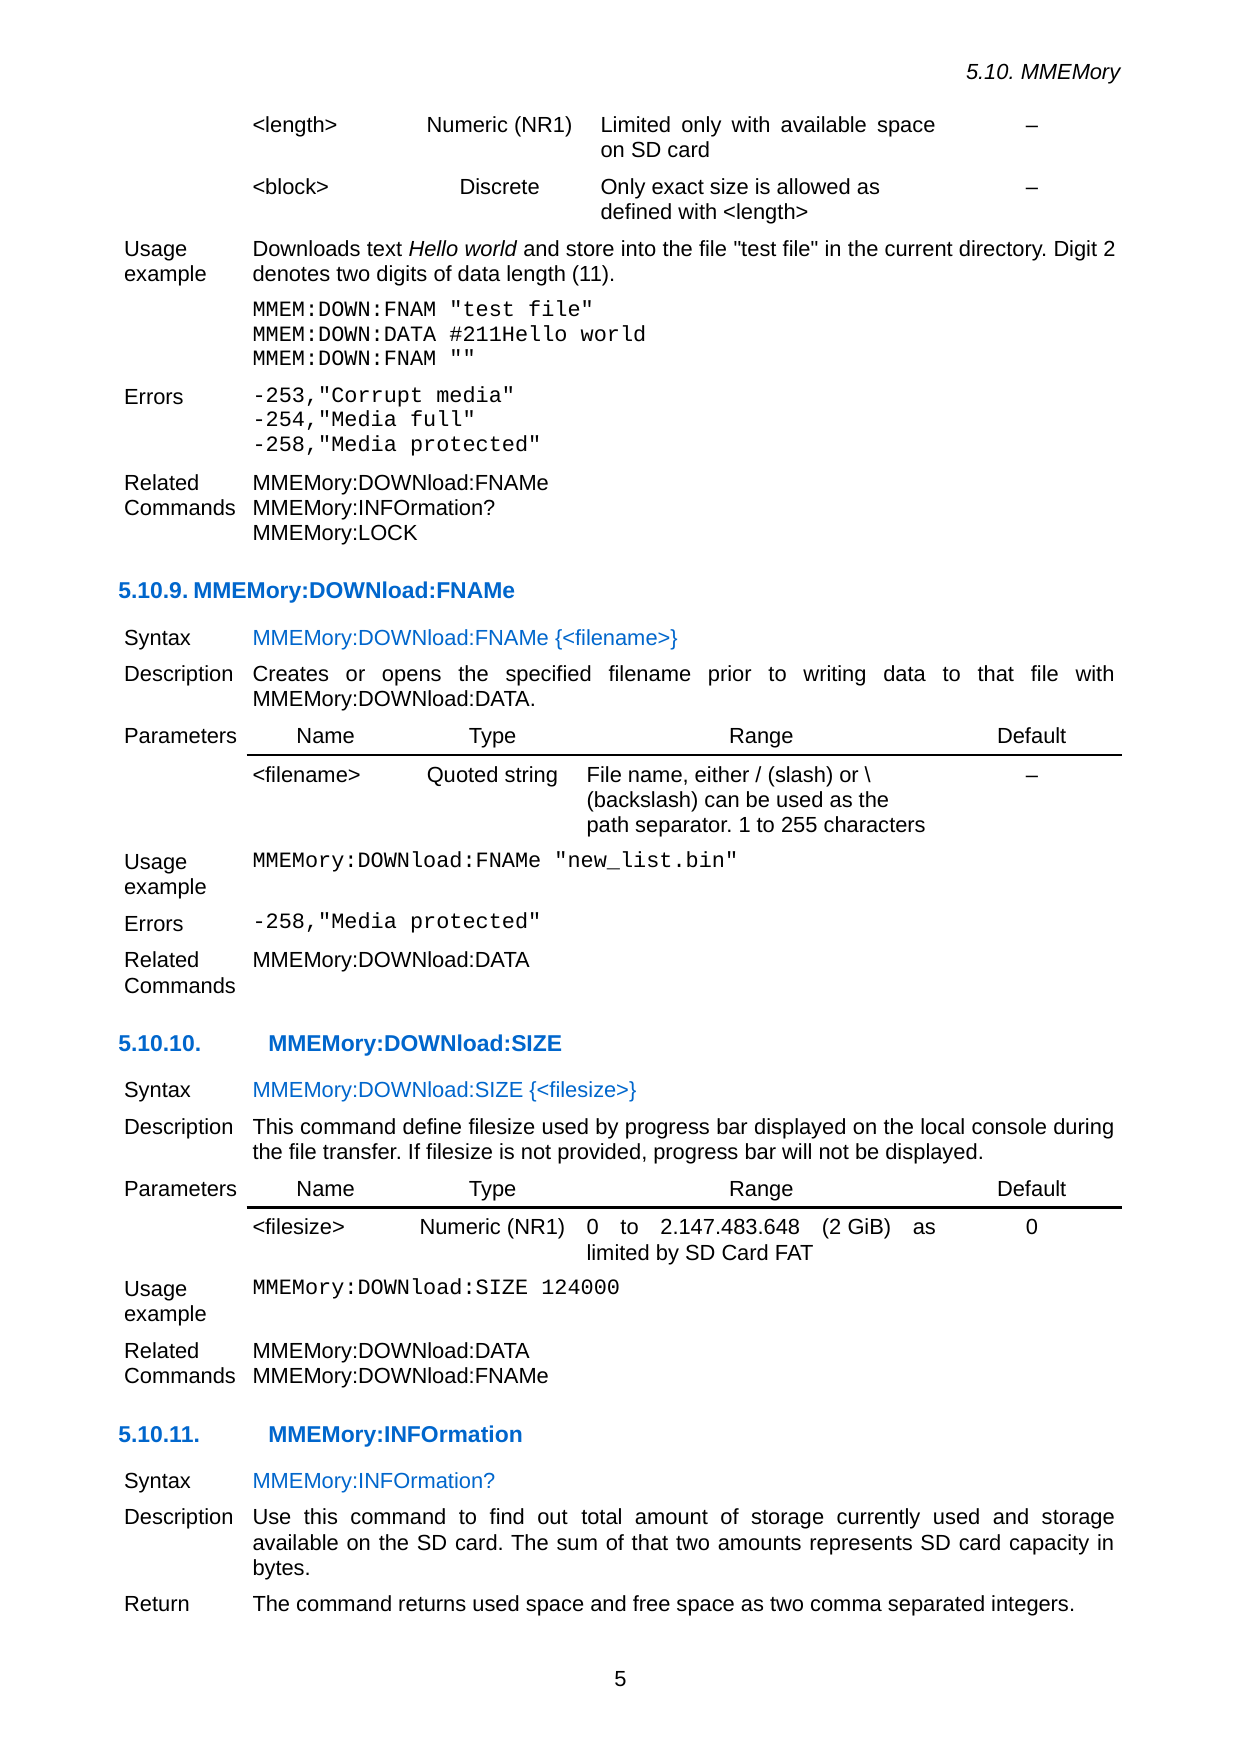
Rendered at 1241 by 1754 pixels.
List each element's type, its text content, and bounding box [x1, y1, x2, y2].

table_cell – [942, 756, 1122, 843]
table_cell Description [118, 1499, 247, 1586]
table_header MMEMory:INFOrmation? [247, 1462, 1122, 1498]
table_cell <filesize> [247, 1209, 404, 1270]
table_cell Use this command to find out total amount of storage currently used and storage available on the SD card. The sum of that two amounts represents SD card capacity in bytes. [247, 1499, 1122, 1586]
table_cell – [942, 168, 1122, 230]
table_cell Default [942, 717, 1122, 754]
table_header MMEMory:DOWNload:FNAMe {<filename>} [247, 619, 1122, 655]
table_cell Usage example [118, 843, 247, 905]
table_cell <block> [247, 168, 404, 230]
table_cell Description [118, 1108, 247, 1170]
table_cell -258,"Media protected" [247, 905, 1122, 942]
table_cell Range [581, 717, 942, 754]
table_cell Range [581, 1170, 942, 1206]
table_cell Quoted string [404, 756, 581, 843]
table_cell Default [942, 1170, 1122, 1206]
table_cell 0 [942, 1209, 1122, 1270]
subtitle MMEMory:INFOrmation [118, 1421, 1122, 1447]
table_cell Type [404, 1170, 581, 1206]
table_cell Limited only with available space on SD card [595, 106, 942, 168]
table_cell Usage example [118, 1270, 247, 1332]
table_cell Parameters [118, 1170, 247, 1270]
table_cell Usage example [118, 230, 247, 378]
table_cell Name [247, 1170, 404, 1206]
table_cell [118, 106, 247, 230]
table_cell MMEMory:DOWNload:DATA MMEMory:DOWNload:FNAMe [247, 1332, 1122, 1394]
table_cell <filename> [247, 756, 404, 843]
table_cell MMEMory:DOWNload:FNAMe MMEMory:INFOrmation? MMEMory:LOCK [247, 464, 1122, 551]
table_cell MMEMory:DOWNload:DATA [247, 942, 1122, 1003]
table_cell Creates or opens the specified filename prior to writing data to that file with MMEMory:DOWNload:DATA. [247, 655, 1122, 717]
table_cell This command define filesize used by progress bar displayed on the local console during the file transfer. If filesize is not provided, progress bar will not be displayed. [247, 1108, 1122, 1170]
table_cell Numeric (NR1) [404, 106, 595, 168]
table_cell MMEMory:DOWNload:FNAMe "new_list.bin" [247, 843, 1122, 905]
table_cell Type [404, 717, 581, 754]
table_cell Downloads text Hello world and store into the file "test file" in the current directory. Digit 2 denotes two digits of data length (11). MMEM:DOWN:FNAM "test file" MMEM:DOWN:DATA #211Hello world MMEM:DOWN:FNAM "" [247, 230, 1122, 378]
table_cell Description [118, 655, 247, 717]
table_cell Name [247, 717, 404, 754]
table_header Syntax [118, 1071, 247, 1108]
table_cell <length> [247, 106, 404, 168]
table_cell Errors [118, 905, 247, 942]
table_cell Only exact size is allowed as defined with <length> [595, 168, 942, 230]
table_header MMEMory:DOWNload:SIZE {<filesize>} [247, 1071, 1122, 1108]
table_cell Numeric (NR1) [404, 1209, 581, 1270]
table_cell Parameters [118, 717, 247, 843]
table_cell – [942, 106, 1122, 168]
table_cell File name, either / (slash) or \ (backslash) can be used as the path separator. 1 to 255 characters [581, 756, 942, 843]
table_cell Return [118, 1586, 247, 1622]
subtitle MMEMory:DOWNload:FNAMe [118, 577, 1122, 604]
table_cell The command returns used space and free space as two comma separated integers. [247, 1586, 1122, 1622]
table_header Syntax [118, 619, 247, 655]
table_cell Related Commands [118, 942, 247, 1003]
table_cell -253,"Corrupt media" -254,"Media full" -258,"Media protected" [247, 378, 1122, 464]
table_cell MMEMory:DOWNload:SIZE 124000 [247, 1270, 1122, 1332]
table_cell Related Commands [118, 1332, 247, 1394]
table_cell Related Commands [118, 464, 247, 551]
table_cell Discrete [404, 168, 595, 230]
table_header Syntax [118, 1462, 247, 1498]
subtitle MMEMory:DOWNload:SIZE [118, 1030, 1122, 1056]
table_cell 0 to 2.147.483.648 (2 GiB) as limited by SD Card FAT [581, 1209, 942, 1270]
table_cell Errors [118, 378, 247, 464]
